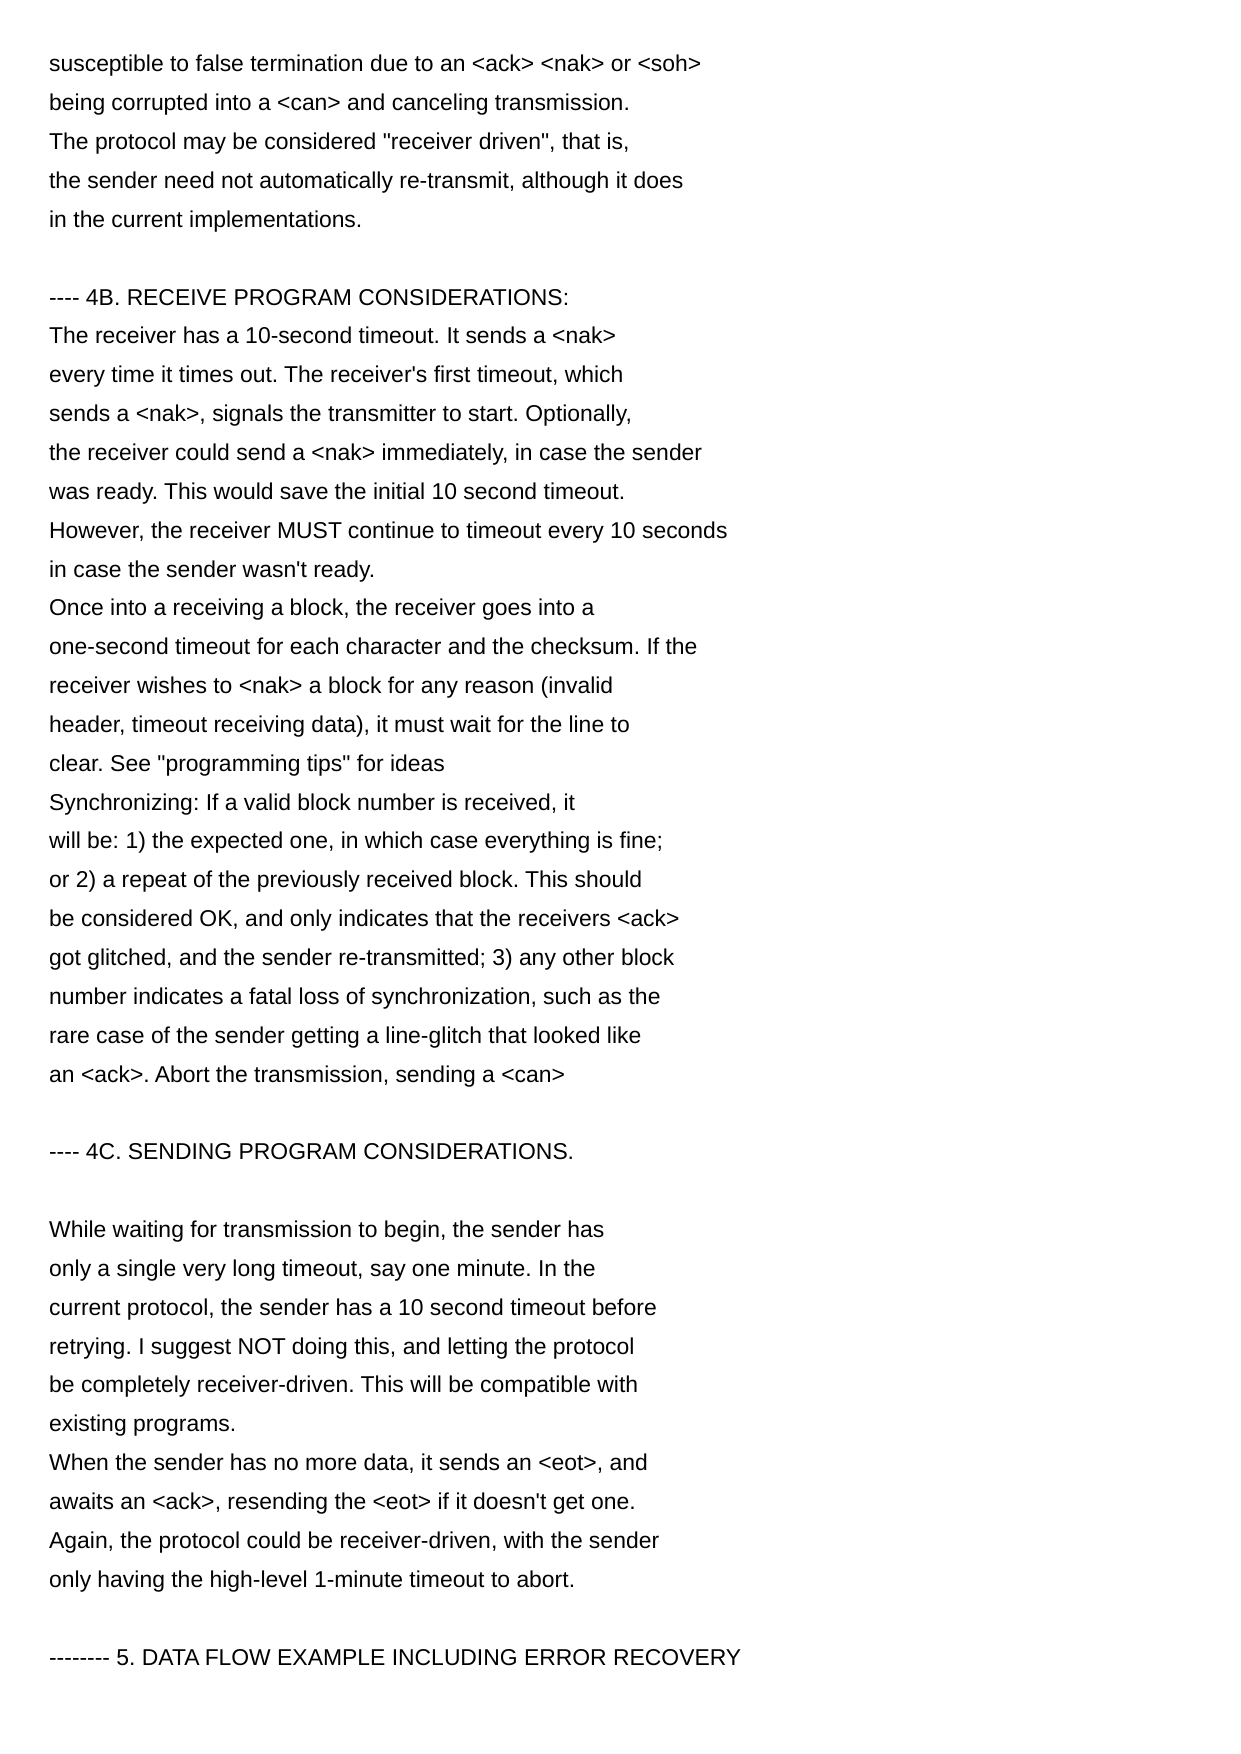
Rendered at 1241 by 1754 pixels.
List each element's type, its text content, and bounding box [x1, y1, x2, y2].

text header, timeout receiving data), it must wait for the line to [49, 711, 1187, 737]
text will be: 1) the expected one, in which case everything is fine; [49, 827, 1187, 854]
text ---- 4C. SENDING PROGRAM CONSIDERATIONS. [49, 1138, 1187, 1165]
text be completely receiver-driven. This will be compatible with [49, 1371, 1187, 1398]
text While waiting for transmission to begin, the sender has [49, 1216, 1187, 1242]
text one-second timeout for each character and the checksum. If the [49, 633, 1187, 659]
text number indicates a fatal loss of synchronization, such as the [49, 983, 1187, 1009]
text susceptible to false termination due to an <ack> <nak> or <soh> [49, 50, 1187, 77]
text current protocol, the sender has a 10 second timeout before [49, 1294, 1187, 1320]
text in the current implementations. [49, 206, 1187, 232]
text existing programs. [49, 1410, 1187, 1437]
text be considered OK, and only indicates that the receivers <ack> [49, 905, 1187, 932]
text or 2) a repeat of the previously received block. This should [49, 866, 1187, 893]
text got glitched, and the sender re-transmitted; 3) any other block [49, 944, 1187, 970]
text sends a <nak>, signals the transmitter to start. Optionally, [49, 400, 1187, 426]
text However, the receiver MUST continue to timeout every 10 seconds [49, 517, 1187, 543]
text ---- 4B. RECEIVE PROGRAM CONSIDERATIONS: [49, 283, 1187, 310]
text was ready. This would save the initial 10 second timeout. [49, 478, 1187, 504]
text Again, the protocol could be receiver-driven, with the sender [49, 1527, 1187, 1553]
text only a single very long timeout, say one minute. In the [49, 1255, 1187, 1281]
text every time it times out. The receiver's first timeout, which [49, 361, 1187, 388]
text receiver wishes to <nak> a block for any reason (invalid [49, 672, 1187, 698]
text awaits an <ack>, resending the <eot> if it doesn't get one. [49, 1488, 1187, 1514]
text -------- 5. DATA FLOW EXAMPLE INCLUDING ERROR RECOVERY [49, 1643, 1187, 1670]
text Synchronizing: If a valid block number is received, it [49, 789, 1187, 815]
text in case the sender wasn't ready. [49, 556, 1187, 582]
text clear. See "programming tips" for ideas [49, 750, 1187, 776]
text an <ack>. Abort the transmission, sending a <can> [49, 1061, 1187, 1087]
text the receiver could send a <nak> immediately, in case the sender [49, 439, 1187, 465]
text being corrupted into a <can> and canceling transmission. [49, 89, 1187, 116]
text retrying. I suggest NOT doing this, and letting the protocol [49, 1333, 1187, 1359]
text rare case of the sender getting a line-glitch that looked like [49, 1022, 1187, 1048]
text only having the high-level 1-minute timeout to abort. [49, 1566, 1187, 1592]
text When the sender has no more data, it sends an <eot>, and [49, 1449, 1187, 1476]
text The receiver has a 10-second timeout. It sends a <nak> [49, 322, 1187, 349]
text The protocol may be considered "receiver driven", that is, [49, 128, 1187, 154]
text the sender need not automatically re-transmit, although it does [49, 167, 1187, 193]
text Once into a receiving a block, the receiver goes into a [49, 594, 1187, 621]
